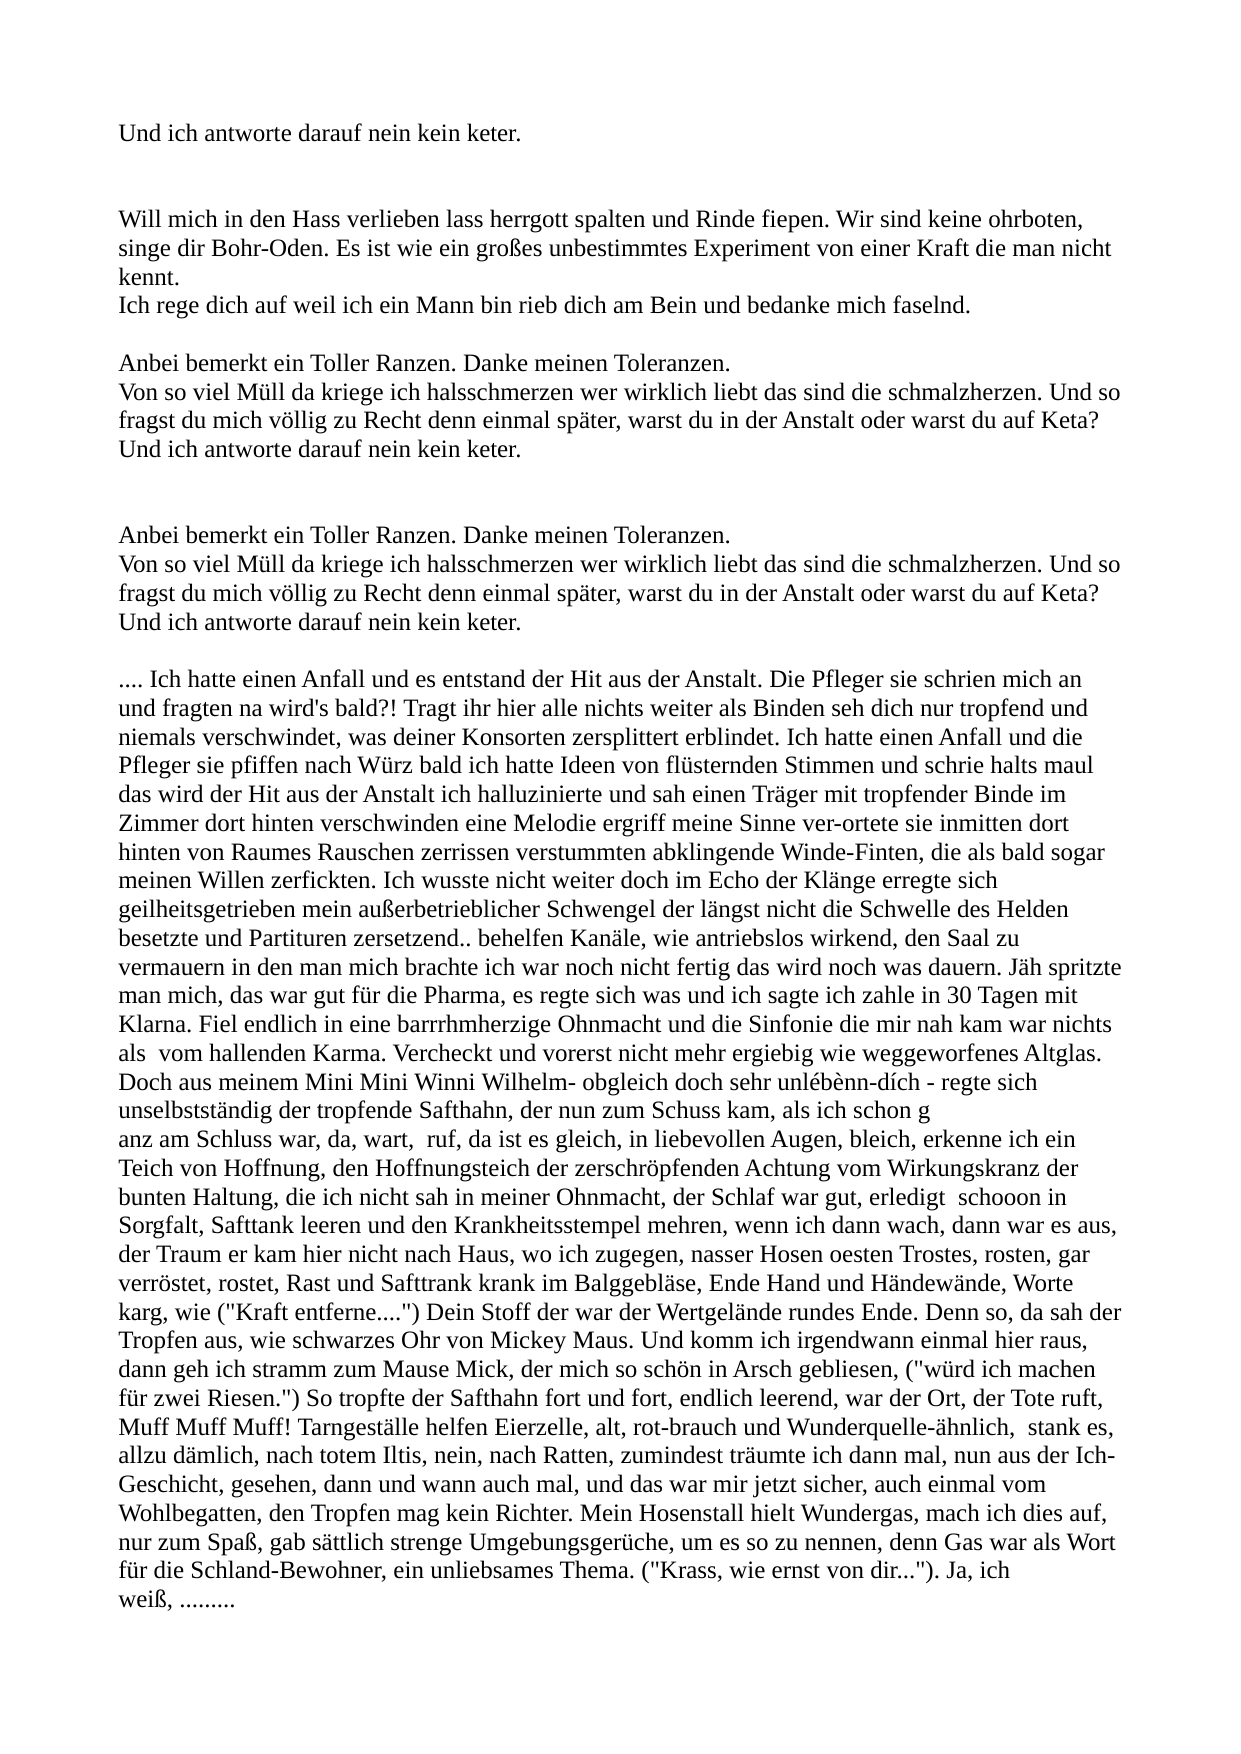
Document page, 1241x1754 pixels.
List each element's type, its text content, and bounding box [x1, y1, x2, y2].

text Doch aus meinem Mini Mini Winni Wilhelm- obgleich doch sehr unlébènn-dích - regte sich unselbstständig der tropfende Safthahn, der nun zum Schuss kam, als ich schon g [118, 1067, 1122, 1124]
text Von so viel Müll da kriege ich halsschmerzen wer wirklich liebt das sind die schmalzherzen. Und so fragst du mich völlig zu Recht denn einmal später, warst du in der Anstalt oder warst du auf Keta? Und ich antworte darauf nein kein keter. [118, 549, 1122, 636]
text .... Ich hatte einen Anfall und es entstand der Hit aus der Anstalt. Die Pfleger sie schrien mich an und fragten na wird's bald?! Tragt ihr hier alle nichts weiter als Binden seh dich nur tropfend und niemals verschwindet, was deiner Konsorten zersplittert erblindet. Ich hatte einen Anfall und die Pfleger sie pfiffen nach Würz bald ich hatte Ideen von flüsternden Stimmen und schrie halts maul das wird der Hit aus der Anstalt ich halluzinierte und sah einen Träger mit tropfender Binde im Zimmer dort hinten verschwinden eine Melodie ergriff meine Sinne ver-ortete sie inmitten dort hinten von Raumes Rauschen zerrissen verstummten abklingende Winde-Finten, die als bald sogar meinen Willen zerfickten. Ich wusste nicht weiter doch im Echo der Klänge erregte sich geilheitsgetrieben mein außerbetrieblicher Schwengel der längst nicht die Schwelle des Helden besetzte und Partituren zersetzend.. behelfen Kanäle, wie antriebslos wirkend, den Saal zu vermauern in den man mich brachte ich war noch nicht fertig das wird noch was dauern. Jäh spritzte man mich, das war gut für die Pharma, es regte sich was und ich sagte ich zahle in 30 Tagen mit Klarna. Fiel endlich in eine barrrhmherzige Ohnmacht und die Sinfonie die mir nah kam war nichts als vom hallenden Karma. Vercheckt und vorerst nicht mehr ergiebig wie weggeworfenes Altglas. [118, 664, 1122, 1067]
text Ich rege dich auf weil ich ein Mann bin rieb dich am Bein und bedanke mich faselnd. [118, 291, 1122, 319]
text anz am Schluss war, da, wart, ruf, da ist es gleich, in liebevollen Augen, bleich, erkenne ich ein Teich von Hoffnung, den Hoffnungsteich der zerschröpfenden Achtung vom Wirkungskranz der bunten Haltung, die ich nicht sah in meiner Ohnmacht, der Schlaf war gut, erledigt schooon in Sorgfalt, Safttank leeren und den Krankheitsstempel mehren, wenn ich dann wach, dann war es aus, der Traum er kam hier nicht nach Haus, wo ich zugegen, nasser Hosen oesten Trostes, rosten, gar verröstet, rostet, Rast und Safttrank krank im Balggebläse, Ende Hand und Händewände, Worte karg, wie ("Kraft entferne....") Dein Stoff der war der Wertgelände rundes Ende. Denn so, da sah der Tropfen aus, wie schwarzes Ohr von Mickey Maus. Und komm ich irgendwann einmal hier raus, dann geh ich stramm zum Mause Mick, der mich so schön in Arsch gebliesen, ("würd ich machen für zwei Riesen.") So tropfte der Safthahn fort und fort, endlich leerend, war der Ort, der Tote ruft, Muff Muff Muff! Tarngeställe helfen Eierzelle, alt, rot-brauch und Wunderquelle-ähnlich, stank es, allzu dämlich, nach totem Iltis, nein, nach Ratten, zumindest träumte ich dann mal, nun aus der Ich-Geschicht, gesehen, dann und wann auch mal, und das war mir jetzt sicher, auch einmal vom Wohlbegatten, den Tropfen mag kein Richter. Mein Hosenstall hielt Wundergas, mach ich dies auf, nur zum Spaß, gab sättlich strenge Umgebungsgerüche, um es so zu nennen, denn Gas war als Wort für die Schland-Bewohner, ein unliebsames Thema. ("Krass, wie ernst von dir..."). Ja, ich weiß, ......... [118, 1124, 1122, 1613]
text Von so viel Müll da kriege ich halsschmerzen wer wirklich liebt das sind die schmalzherzen. Und so fragst du mich völlig zu Recht denn einmal später, warst du in der Anstalt oder warst du auf Keta? Und ich antworte darauf nein kein keter. [118, 377, 1122, 463]
text Und ich antworte darauf nein kein keter. [118, 118, 1122, 147]
text Anbei bemerkt ein Toller Ranzen. Danke meinen Toleranzen. [118, 348, 1122, 377]
text Will mich in den Hass verlieben lass herrgott spalten und Rinde fiepen. Wir sind keine ohrboten, singe dir Bohr-Oden. Es ist wie ein großes unbestimmtes Experiment von einer Kraft die man nicht kennt. [118, 204, 1122, 291]
text Anbei bemerkt ein Toller Ranzen. Danke meinen Toleranzen. [118, 521, 1122, 549]
